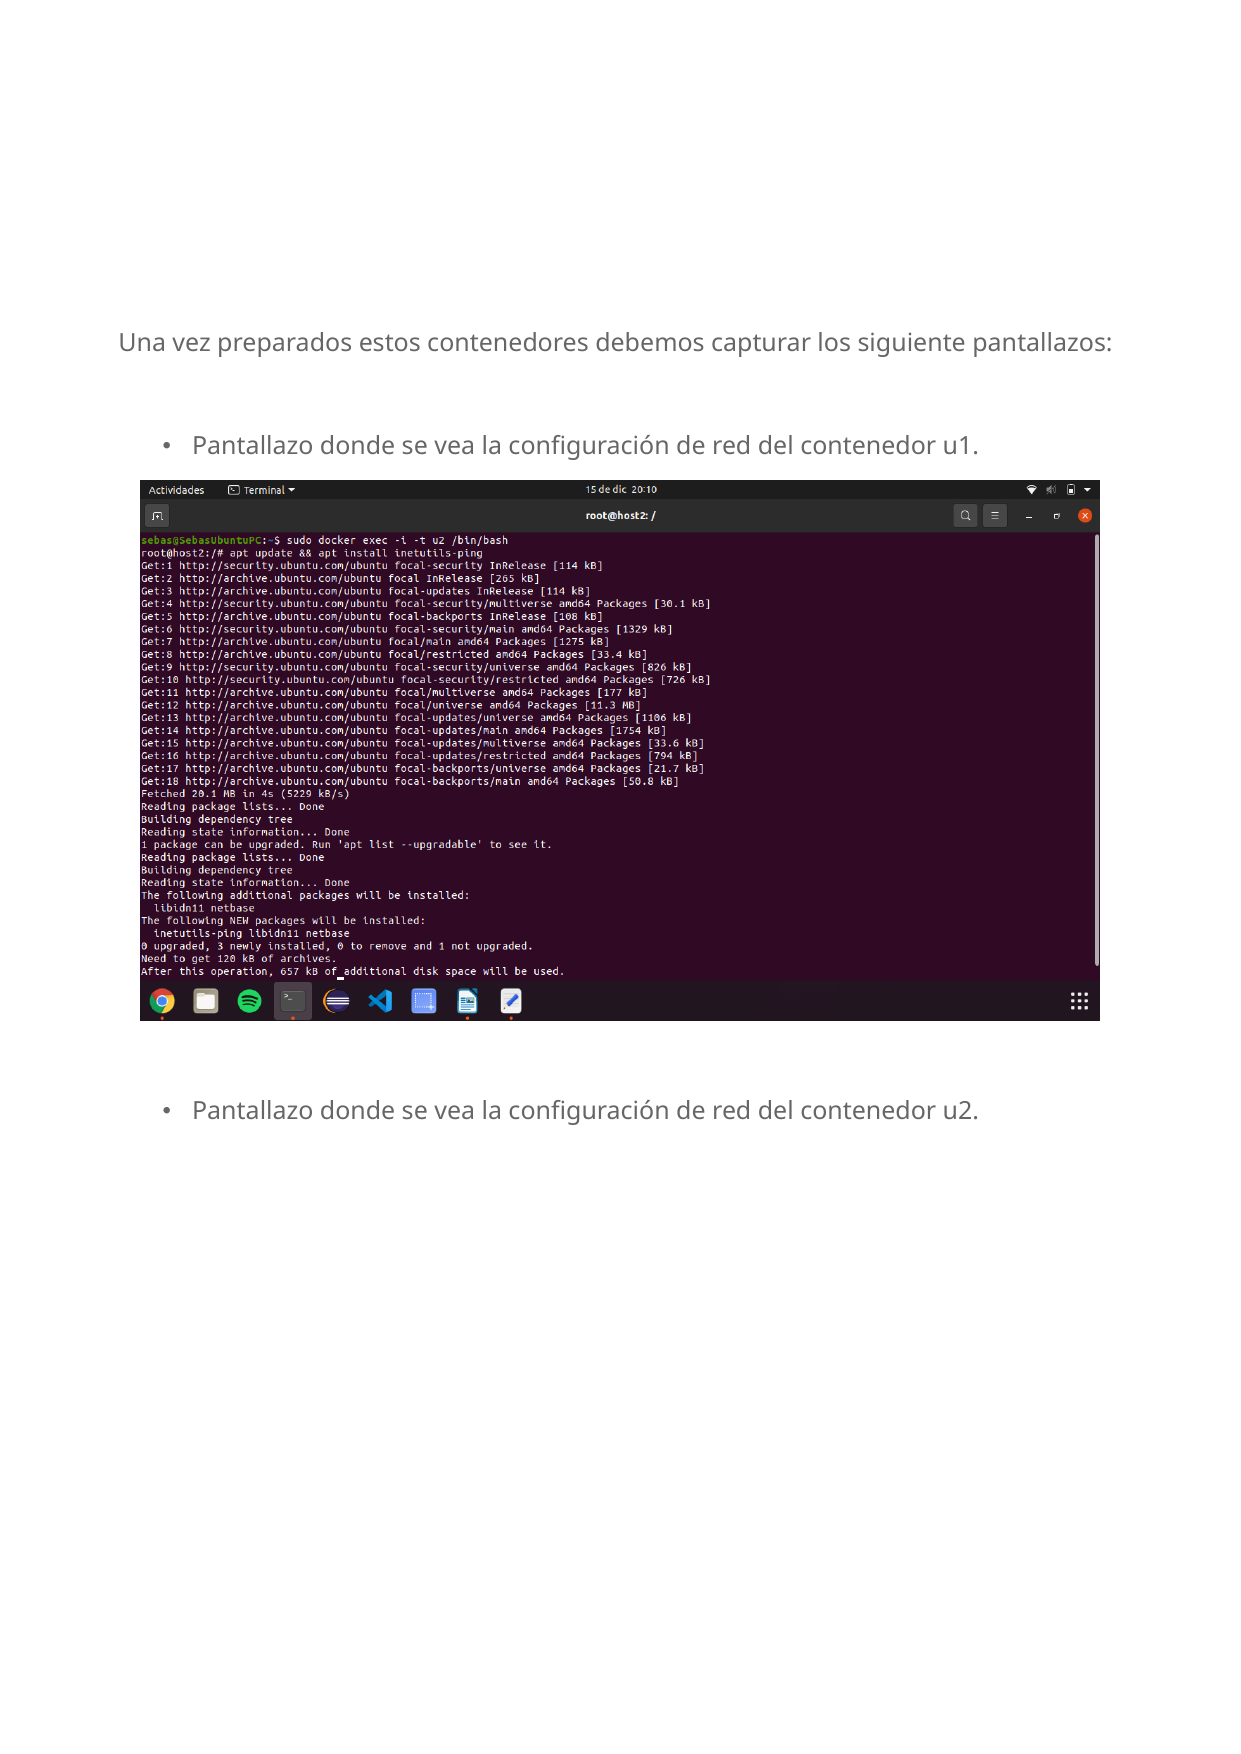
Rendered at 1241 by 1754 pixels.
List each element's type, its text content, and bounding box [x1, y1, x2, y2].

list Pantallazo donde se vea la configuración de red del contenedor u2. [162, 1092, 1122, 1126]
picture [140, 480, 1100, 1021]
text Una vez preparados estos contenedores debemos capturar los siguiente pantallazos: [118, 324, 1122, 358]
list Pantallazo donde se vea la configuración de red del contenedor u1. [162, 427, 1122, 462]
